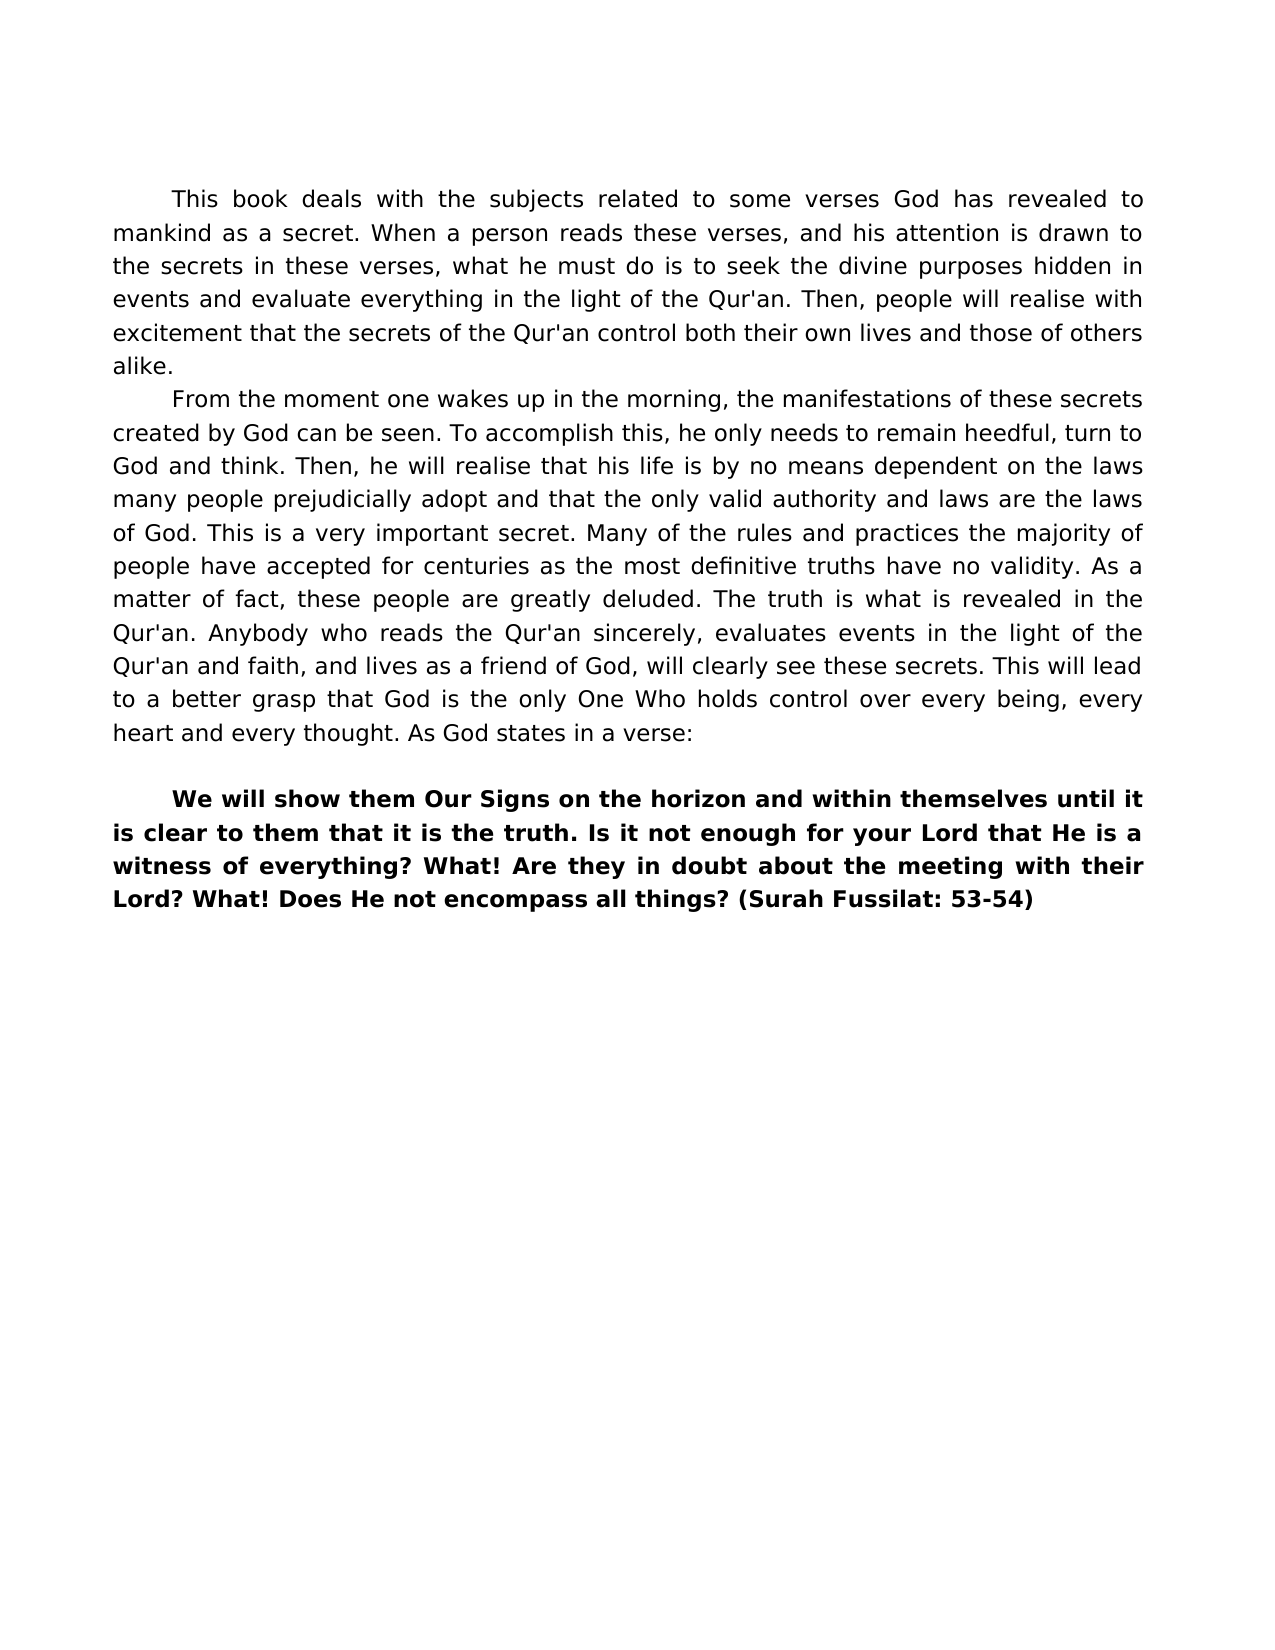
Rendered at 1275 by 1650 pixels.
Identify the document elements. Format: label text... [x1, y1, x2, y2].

text This book deals with the subjects related to some verses God has revealed to mankind as a secret. When a person reads these verses, and his attention is drawn to the secrets in these verses, what he must do is to seek the divine purposes hidden in events and evaluate everything in the light of the Qur'an. Then, people will realise with excitement that the secrets of the Qur'an control both their own lives and those of others alike. [112, 181, 1145, 381]
text We will show them Our Signs on the horizon and within themselves until it is clear to them that it is the truth. Is it not enough for your Lord that He is a witness of everything? What! Are they in doubt about the meeting with their Lord? What! Does He not encompass all things? (Surah Fussilat: 53-54) [112, 781, 1145, 914]
text From the moment one wakes up in the morning, the manifestations of these secrets created by God can be seen. To accomplish this, he only needs to remain heedful, turn to God and think. Then, he will realise that his life is by no means dependent on the laws many people prejudicially adopt and that the only valid authority and laws are the laws of God. This is a very important secret. Many of the rules and practices the majority of people have accepted for centuries as the most definitive truths have no validity. As a matter of fact, these people are greatly deluded. The truth is what is revealed in the Qur'an. Anybody who reads the Qur'an sincerely, evaluates events in the light of the Qur'an and faith, and lives as a friend of God, will clearly see these secrets. This will lead to a better grasp that God is the only One Who holds control over every being, every heart and every thought. As God states in a verse: [112, 381, 1145, 748]
